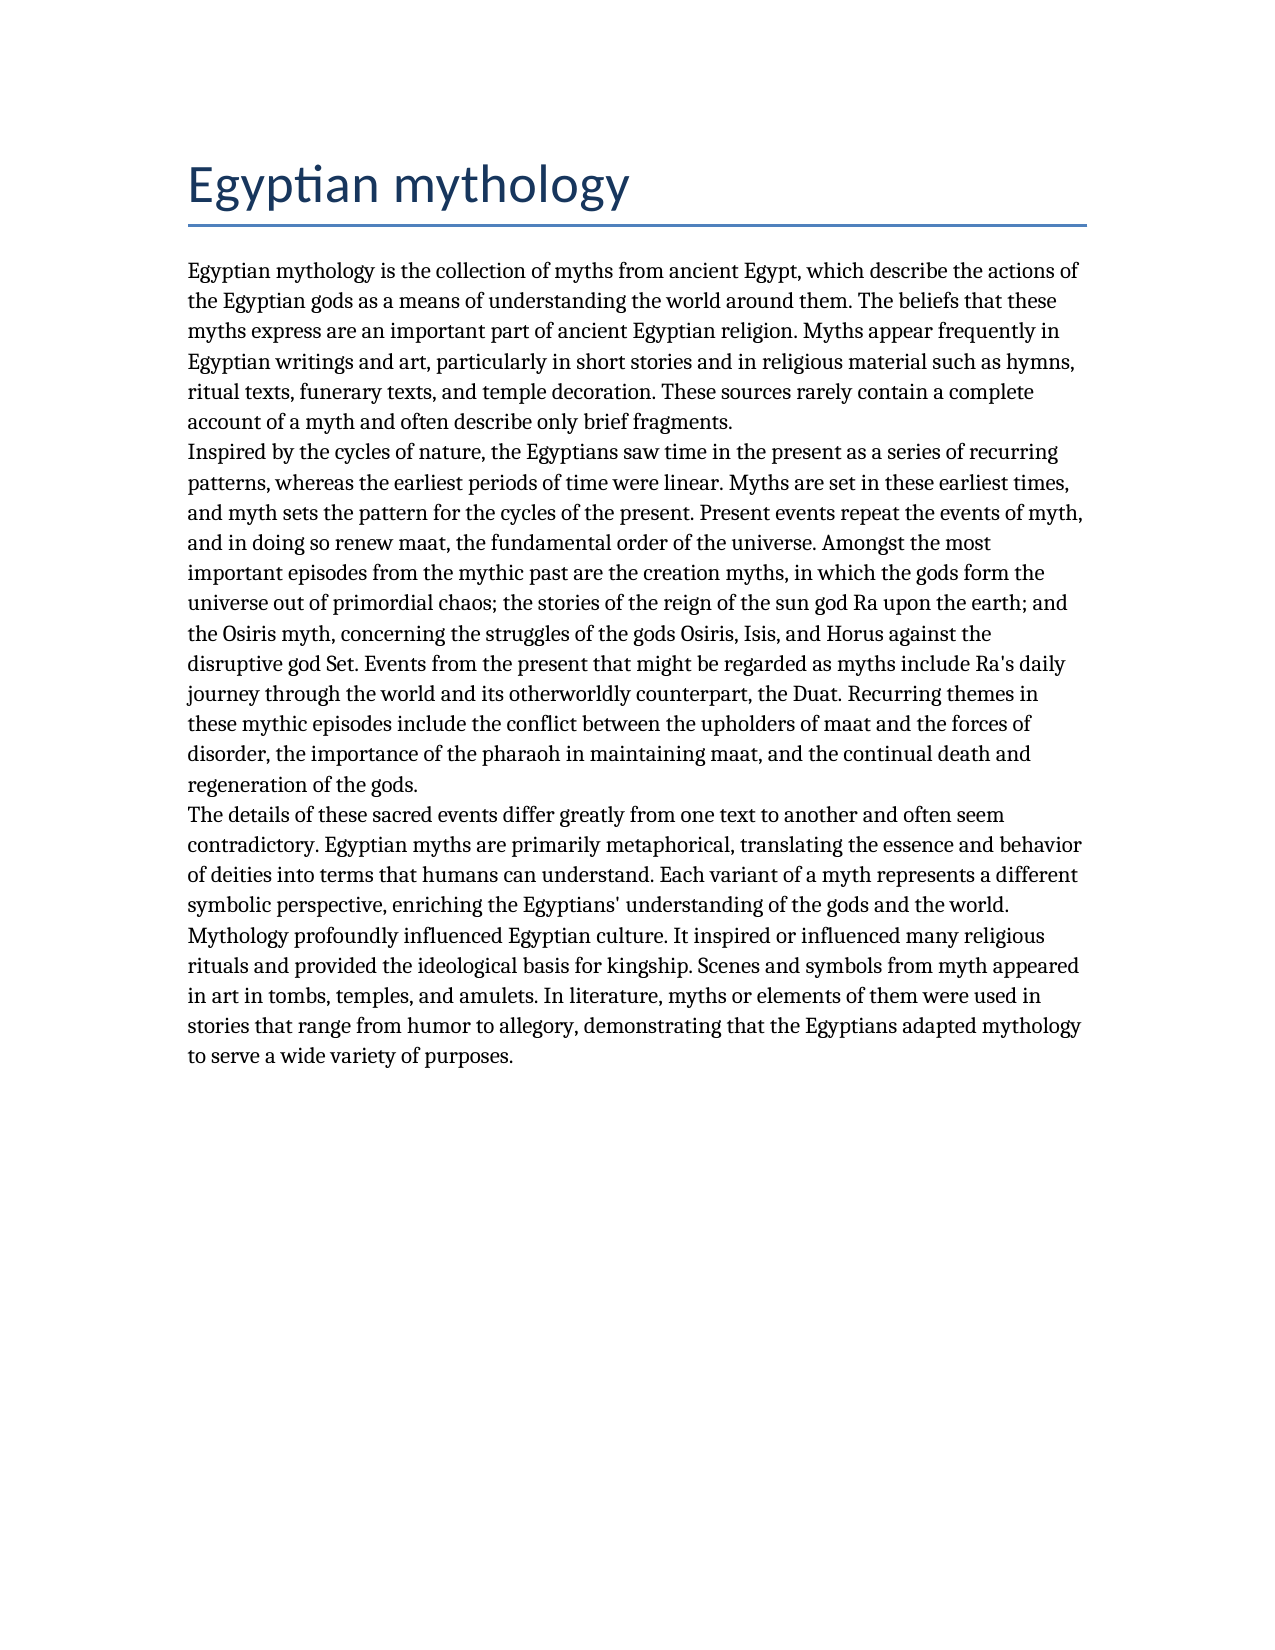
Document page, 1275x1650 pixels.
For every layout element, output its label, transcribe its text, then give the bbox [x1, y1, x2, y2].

title Egyptian mythology [187, 150, 1087, 227]
text Egyptian mythology is the collection of myths from ancient Egypt, which describe the actions of the Egyptian gods as a means of understanding the world around them. The beliefs that these myths express are an important part of ancient Egyptian religion. Myths appear frequently in Egyptian writings and art, particularly in short stories and in religious material such as hymns, ritual texts, funerary texts, and temple decoration. These sources rarely contain a complete account of a myth and often describe only brief fragments. Inspired by the cycles of nature, the Egyptians saw time in the present as a series of recurring patterns, whereas the earliest periods of time were linear. Myths are set in these earliest times, and myth sets the pattern for the cycles of the present. Present events repeat the events of myth, and in doing so renew maat, the fundamental order of the universe. Amongst the most important episodes from the mythic past are the creation myths, in which the gods form the universe out of primordial chaos; the stories of the reign of the sun god Ra upon the earth; and the Osiris myth, concerning the struggles of the gods Osiris, Isis, and Horus against the disruptive god Set. Events from the present that might be regarded as myths include Ra's daily journey through the world and its otherworldly counterpart, the Duat. Recurring themes in these mythic episodes include the conflict between the upholders of maat and the forces of disorder, the importance of the pharaoh in maintaining maat, and the continual death and regeneration of the gods. The details of these sacred events differ greatly from one text to another and often seem contradictory. Egyptian myths are primarily metaphorical, translating the essence and behavior of deities into terms that humans can understand. Each variant of a myth represents a different symbolic perspective, enriching the Egyptians' understanding of the gods and the world. Mythology profoundly influenced Egyptian culture. It inspired or influenced many religious rituals and provided the ideological basis for kingship. Scenes and symbols from myth appeared in art in tombs, temples, and amulets. In literature, myths or elements of them were used in stories that range from humor to allegory, demonstrating that the Egyptians adapted mythology to serve a wide variety of purposes. [187, 258, 1087, 1069]
